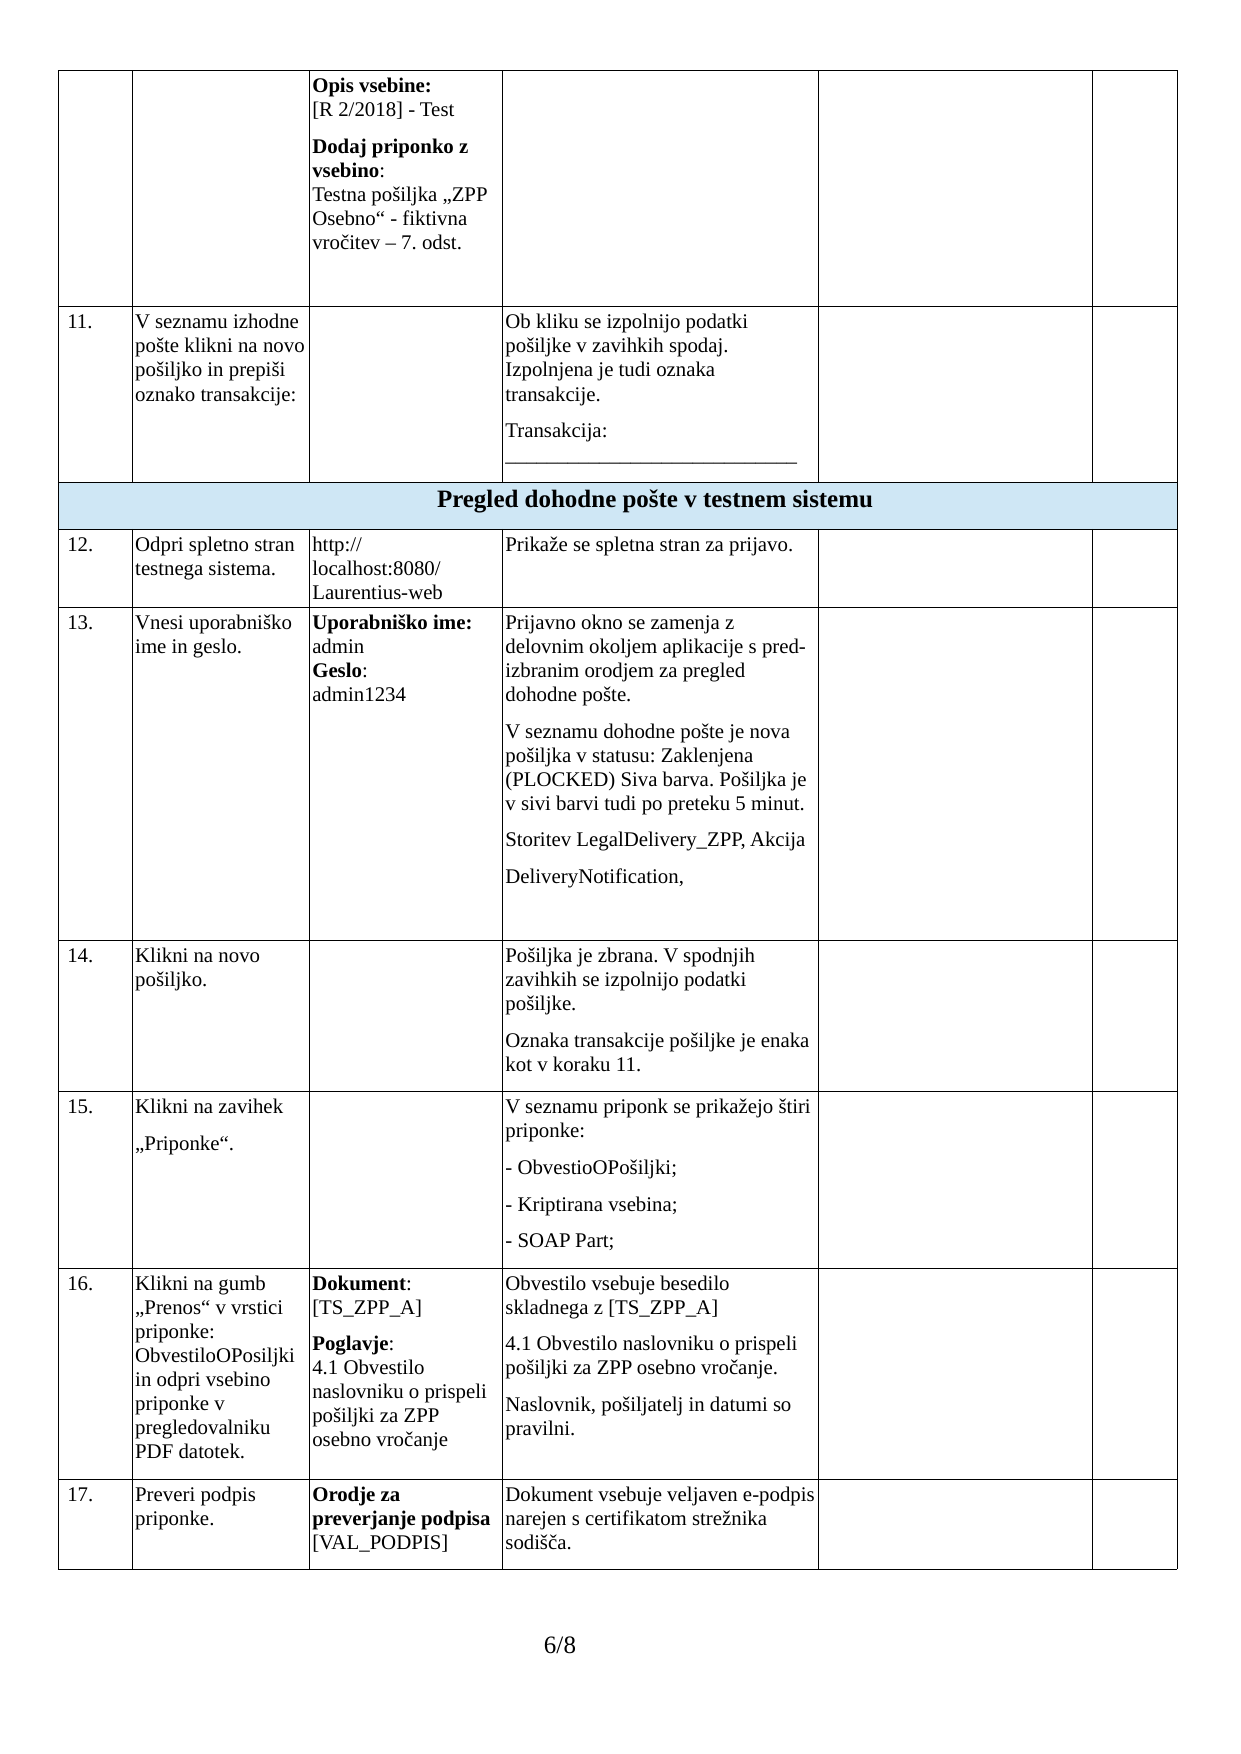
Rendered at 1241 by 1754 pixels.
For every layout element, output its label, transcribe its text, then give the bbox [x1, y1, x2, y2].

table_cell [819, 71, 1092, 306]
table_cell [59, 530, 132, 607]
table_cell [59, 71, 132, 306]
table_cell [59, 941, 132, 1091]
table_cell V seznamu priponk se prikažejo štiri priponke: - ObvestioOPošiljki; - Kriptirana vsebina; - SOAP Part; [503, 1092, 818, 1267]
table_cell [819, 1092, 1092, 1267]
table_cell [1093, 307, 1177, 482]
table_cell [310, 1092, 502, 1267]
table_cell [819, 608, 1092, 940]
table_cell Pošiljka je zbrana. V spodnjih zavihkih se izpolnijo podatki pošiljke. Oznaka transakcije pošiljke je enaka kot v koraku 11. [503, 941, 818, 1091]
table_cell Klikni na gumb „Prenos“ v vrstici priponke: ObvestiloOPosiljki in odpri vsebino priponke v pregledovalniku PDF datotek. [133, 1269, 309, 1478]
table_cell Dokument: [TS_ZPP_A] Poglavje: 4.1 Obvestilo naslovniku o prispeli pošiljki za ZPP osebno vročanje [310, 1269, 502, 1478]
table_cell Preveri podpis priponke. [133, 1480, 309, 1569]
table_cell Prikaže se spletna stran za prijavo. [503, 530, 818, 607]
table_cell [59, 307, 132, 482]
table_cell [59, 1092, 132, 1267]
table_cell [1093, 1480, 1177, 1569]
table_cell Orodje za preverjanje podpisa [VAL_PODPIS] [310, 1480, 502, 1569]
table_cell [1093, 1269, 1177, 1478]
table_cell Ob kliku se izpolnijo podatki pošiljke v zavihkih spodaj. Izpolnjena je tudi oznaka transakcije. Transakcija: ____________________________ [503, 307, 818, 482]
table_cell [133, 71, 309, 306]
table_cell [1093, 1092, 1177, 1267]
table_cell Obvestilo vsebuje besedilo skladnega z [TS_ZPP_A] 4.1 Obvestilo naslovniku o prispeli pošiljki za ZPP osebno vročanje. Naslovnik, pošiljatelj in datumi so pravilni. [503, 1269, 818, 1478]
table_cell [819, 530, 1092, 607]
table_cell Uporabniško ime: admin Geslo: admin1234 [310, 608, 502, 940]
table_cell [503, 71, 818, 306]
table_cell Vnesi uporabniško ime in geslo. [133, 608, 309, 940]
table_cell [59, 1480, 132, 1569]
table_cell Klikni na zavihek „Priponke“. [133, 1092, 309, 1267]
table_cell [1093, 530, 1177, 607]
table_cell Odpri spletno stran testnega sistema. [133, 530, 309, 607]
table_cell Prijavno okno se zamenja z delovnim okoljem aplikacije s pred-izbranim orodjem za pregled dohodne pošte. V seznamu dohodne pošte je nova pošiljka v statusu: Zaklenjena (PLOCKED) Siva barva. Pošiljka je v sivi barvi tudi po preteku 5 minut. Storitev LegalDelivery_ZPP, Akcija DeliveryNotification, [503, 608, 818, 940]
table_cell [819, 941, 1092, 1091]
table_cell Opis vsebine: [R 2/2018] - Test Dodaj priponko z vsebino: Testna pošiljka „ZPP Osebno“ - fiktivna vročitev – 7. odst. [310, 71, 502, 306]
table_cell Pregled dohodne pošte v testnem sistemu [59, 483, 1177, 529]
table_cell [819, 307, 1092, 482]
table_cell [1093, 608, 1177, 940]
table_cell [310, 307, 502, 482]
table_cell [819, 1480, 1092, 1569]
table_cell V seznamu izhodne pošte klikni na novo pošiljko in prepiši oznako transakcije: [133, 307, 309, 482]
table_cell [819, 1269, 1092, 1478]
table_cell Klikni na novo pošiljko. [133, 941, 309, 1091]
table_cell http://localhost:8080/Laurentius-web [310, 530, 502, 607]
table_cell [59, 1269, 132, 1478]
table_cell [310, 941, 502, 1091]
table_cell [59, 608, 132, 940]
table_cell [1093, 71, 1177, 306]
table_cell [1093, 941, 1177, 1091]
table_cell Dokument vsebuje veljaven e-podpis narejen s certifikatom strežnika sodišča. [503, 1480, 818, 1569]
